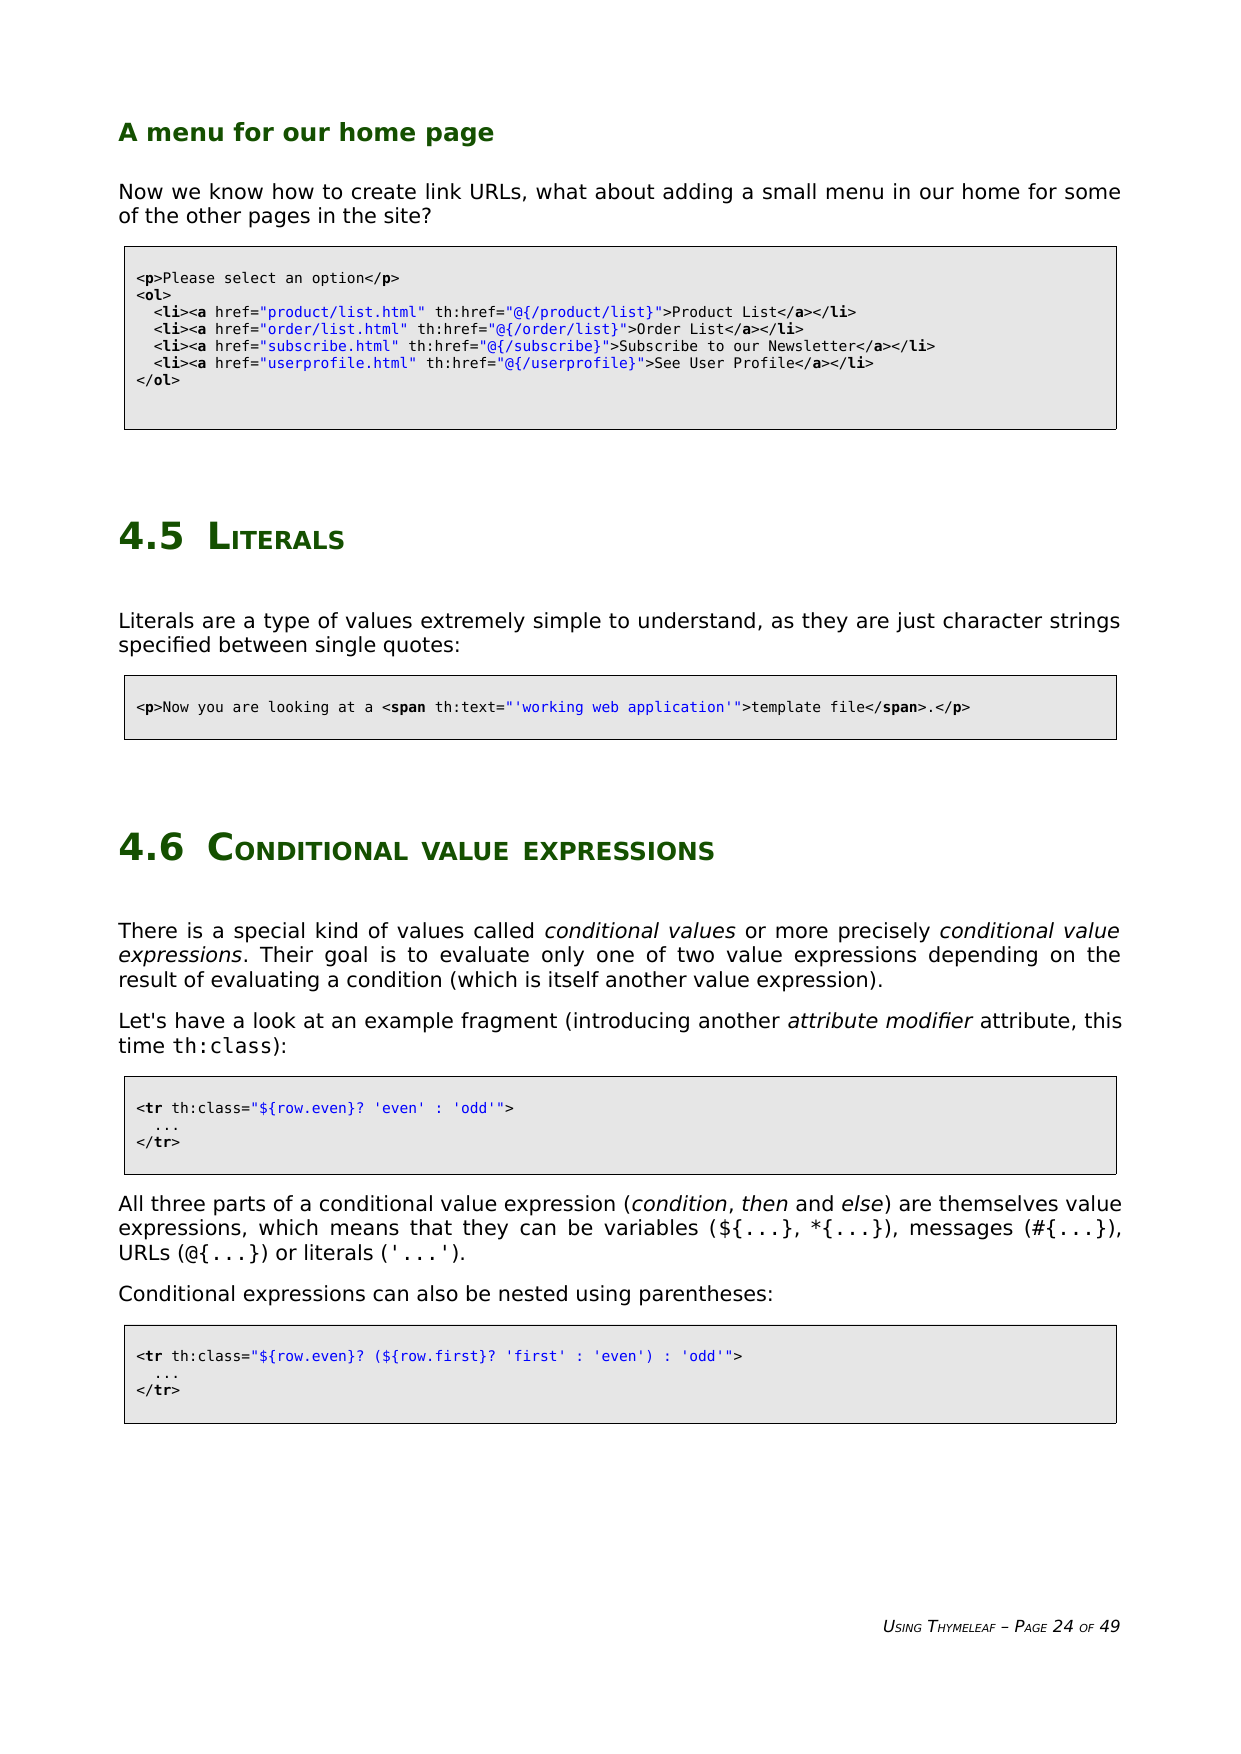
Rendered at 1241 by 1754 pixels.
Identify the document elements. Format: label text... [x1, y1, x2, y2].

subtitle Literals [118, 515, 1122, 559]
subtitle A menu for our home page [118, 118, 1122, 147]
text <p>Please select an option</p> <ol> <li><a href="product/list.html" th:href="@{/product/list}">Product List</a></li> <li><a href="order/list.html" th:href="@{/order/list}">Order List</a></li> <li><a href="subscribe.html" th:href="@{/subscribe}">Subscribe to our Newsletter</a></li> <li><a href="userprofile.html" th:href="@{/userprofile}">See User Profile</a></li> </ol> [125, 247, 1116, 429]
text <tr th:class="${row.even}? (${row.first}? 'first' : 'even') : 'odd'"> ... </tr> [125, 1326, 1116, 1423]
text <tr th:class="${row.even}? 'even' : 'odd'"> ... </tr> [125, 1077, 1116, 1174]
text There is a special kind of values called conditional values or more precisely conditional value expressions. Their goal is to evaluate only one of two value expressions depending on the result of evaluating a condition (which is itself another value expression). [118, 919, 1122, 992]
text Let's have a look at an example fragment (introducing another attribute modifier attribute, this time th:class): [118, 1009, 1122, 1058]
subtitle Conditional value expressions [118, 825, 1122, 869]
text All three parts of a conditional value expression (condition, then and else) are themselves value expressions, which means that they can be variables (${...}, *{...}), messages (#{...}), URLs (@{...}) or literals ('...'). [118, 1192, 1122, 1265]
text Conditional expressions can also be nested using parentheses: [118, 1282, 1122, 1307]
text Literals are a type of values extremely simple to understand, as they are just character strings specified between single quotes: [118, 609, 1122, 657]
text Now we know how to create link URLs, what about adding a small menu in our home for some of the other pages in the site? [118, 180, 1122, 228]
text <p>Now you are looking at a <span th:text="'working web application'">template file</span>.</p> [125, 676, 1116, 739]
